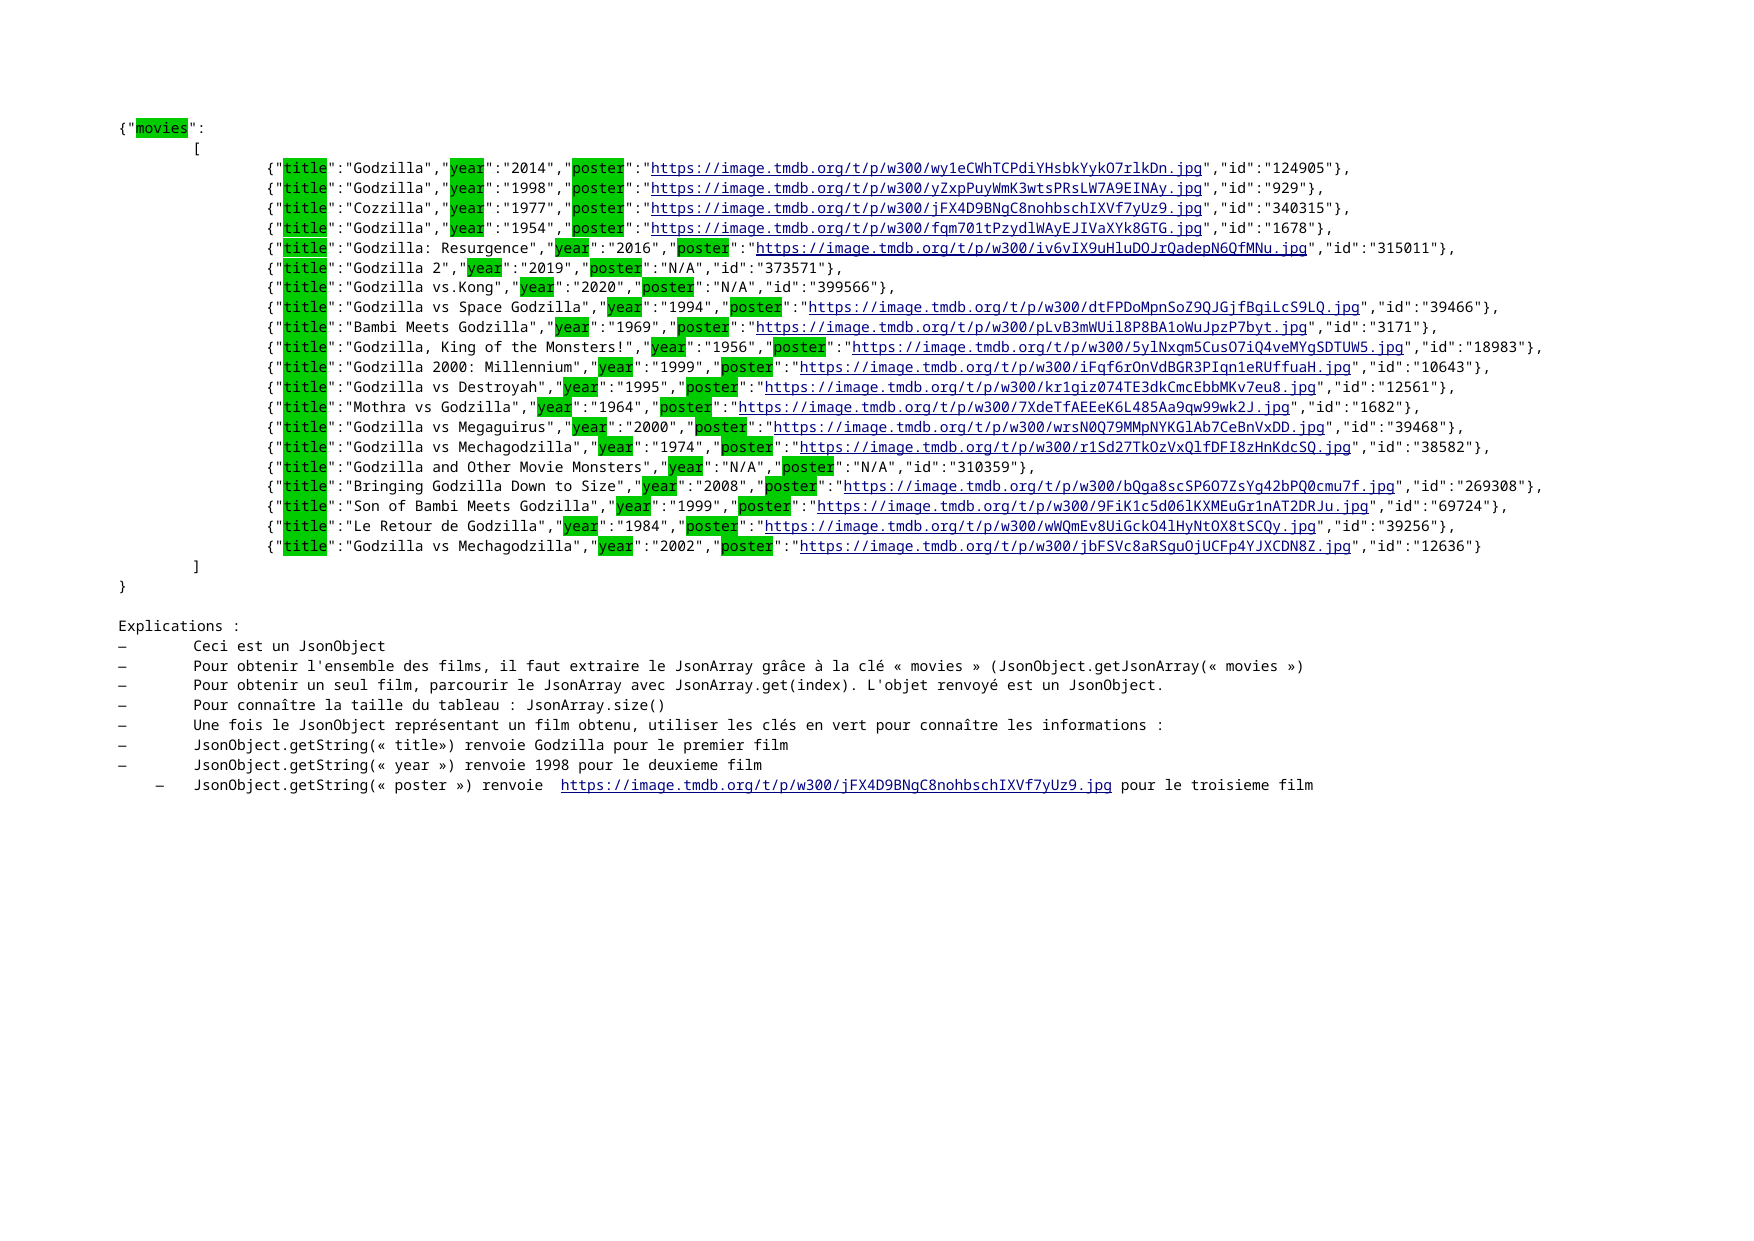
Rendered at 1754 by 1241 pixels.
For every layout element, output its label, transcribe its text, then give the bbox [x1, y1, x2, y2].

text {"title":"Godzilla, King of the Monsters!","year":"1956","poster":"https://image.tmdb.org/t/p/w300/5ylNxgm5CusO7iQ4veMYgSDTUW5.jpg","id":"18983"}, [118, 337, 1636, 357]
list JsonObject.getString(« year ») renvoie 1998 pour le deuxieme film [118, 755, 1636, 775]
text {"title":"Godzilla and Other Movie Monsters","year":"N/A","poster":"N/A","id":"310359"}, [118, 456, 1636, 476]
text Explications : [118, 616, 1636, 635]
text [ [118, 138, 1636, 158]
text } [118, 576, 1636, 596]
list JsonObject.getString(« title») renvoie Godzilla pour le premier film [118, 735, 1636, 755]
text {"title":"Godzilla vs Space Godzilla","year":"1994","poster":"https://image.tmdb.org/t/p/w300/dtFPDoMpnSoZ9QJGjfBgiLcS9LQ.jpg","id":"39466"}, [118, 297, 1636, 317]
text {"movies": [118, 118, 1636, 138]
text {"title":"Godzilla vs Mechagodzilla","year":"2002","poster":"https://image.tmdb.org/t/p/w300/jbFSVc8aRSguOjUCFp4YJXCDN8Z.jpg","id":"12636"} [118, 536, 1636, 556]
list Pour connaître la taille du tableau : JsonArray.size() [118, 695, 1636, 715]
text ] [118, 556, 1636, 576]
text {"title":"Godzilla vs Mechagodzilla","year":"1974","poster":"https://image.tmdb.org/t/p/w300/r1Sd27TkOzVxQlfDFI8zHnKdcSQ.jpg","id":"38582"}, [118, 436, 1636, 456]
list Pour obtenir l'ensemble des films, il faut extraire le JsonArray grâce à la clé « movies » (JsonObject.getJsonArray(« movies ») [118, 655, 1636, 675]
text {"title":"Bringing Godzilla Down to Size","year":"2008","poster":"https://image.tmdb.org/t/p/w300/bQga8scSP6O7ZsYg42bPQ0cmu7f.jpg","id":"269308"}, [118, 476, 1636, 496]
text {"title":"Bambi Meets Godzilla","year":"1969","poster":"https://image.tmdb.org/t/p/w300/pLvB3mWUil8P8BA1oWuJpzP7byt.jpg","id":"3171"}, [118, 317, 1636, 337]
text {"title":"Godzilla 2000: Millennium","year":"1999","poster":"https://image.tmdb.org/t/p/w300/iFqf6rOnVdBGR3PIqn1eRUffuaH.jpg","id":"10643"}, [118, 357, 1636, 377]
text {"title":"Mothra vs Godzilla","year":"1964","poster":"https://image.tmdb.org/t/p/w300/7XdeTfAEEeK6L485Aa9qw99wk2J.jpg","id":"1682"}, [118, 397, 1636, 417]
text {"title":"Godzilla vs Destroyah","year":"1995","poster":"https://image.tmdb.org/t/p/w300/kr1giz074TE3dkCmcEbbMKv7eu8.jpg","id":"12561"}, [118, 377, 1636, 397]
list Une fois le JsonObject représentant un film obtenu, utiliser les clés en vert pour connaître les informations : [118, 715, 1636, 735]
text {"title":"Son of Bambi Meets Godzilla","year":"1999","poster":"https://image.tmdb.org/t/p/w300/9FiK1c5d06lKXMEuGr1nAT2DRJu.jpg","id":"69724"}, [118, 496, 1636, 516]
text {"title":"Godzilla","year":"2014","poster":"https://image.tmdb.org/t/p/w300/wy1eCWhTCPdiYHsbkYykO7rlkDn.jpg","id":"124905"}, {"title":"Godzilla","year":"1998","poster":"https://image.tmdb.org/t/p/w300/yZxpPuyWmK3wtsPRsLW7A9EINAy.jpg","id":"929"}, {"title":"Cozzilla","year":"1977","poster":"https://image.tmdb.org/t/p/w300/jFX4D9BNgC8nohbschIXVf7yUz9.jpg","id":"340315"}, {"title":"Godzilla","year":"1954","poster":"https://image.tmdb.org/t/p/w300/fqm701tPzydlWAyEJIVaXYk8GTG.jpg","id":"1678"}, {"title":"Godzilla: Resurgence","year":"2016","poster":"https://image.tmdb.org/t/p/w300/iv6vIX9uHluDOJrQadepN6QfMNu.jpg","id":"315011"}, {"title":"Godzilla 2","year":"2019","poster":"N/A","id":"373571"}, [118, 158, 1636, 277]
text {"title":"Le Retour de Godzilla","year":"1984","poster":"https://image.tmdb.org/t/p/w300/wWQmEv8UiGckO4lHyNtOX8tSCQy.jpg","id":"39256"}, [118, 516, 1636, 536]
list Ceci est un JsonObject [118, 635, 1636, 655]
text {"title":"Godzilla vs.Kong","year":"2020","poster":"N/A","id":"399566"}, [118, 277, 1636, 297]
text {"title":"Godzilla vs Megaguirus","year":"2000","poster":"https://image.tmdb.org/t/p/w300/wrsN0Q79MMpNYKGlAb7CeBnVxDD.jpg","id":"39468"}, [118, 417, 1636, 436]
list JsonObject.getString(« poster ») renvoie https://image.tmdb.org/t/p/w300/jFX4D9BNgC8nohbschIXVf7yUz9.jpg pour le troisieme film [156, 775, 1636, 794]
list Pour obtenir un seul film, parcourir le JsonArray avec JsonArray.get(index). L'objet renvoyé est un JsonObject. [118, 675, 1636, 695]
